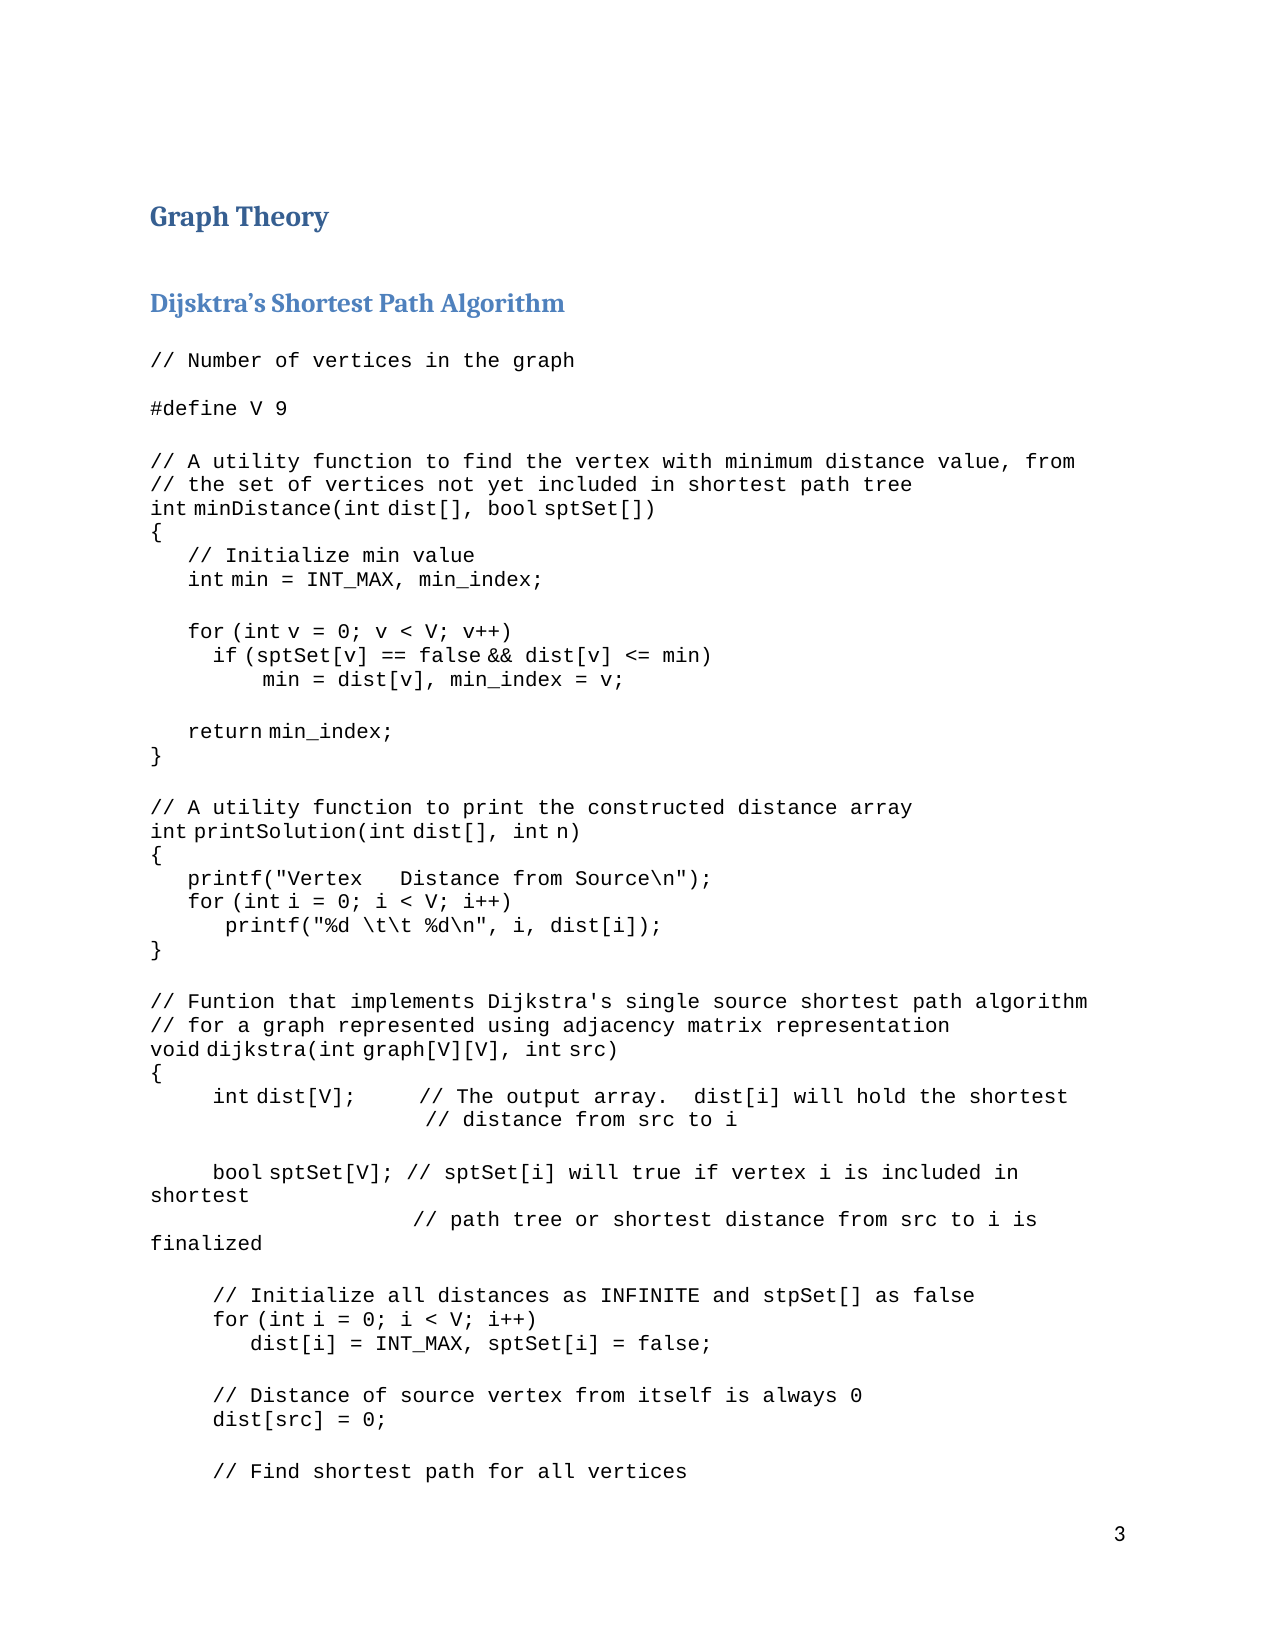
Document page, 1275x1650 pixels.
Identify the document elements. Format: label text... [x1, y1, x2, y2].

text // A utility function to find the vertex with minimum distance value, from [150, 451, 1125, 474]
text } [150, 939, 1125, 962]
text // Find shortest path for all vertices [150, 1461, 1125, 1484]
text // the set of vertices not yet included in shortest path tree [150, 474, 1125, 498]
text #define V 9 [150, 398, 1125, 422]
text // Funtion that implements Dijkstra's single source shortest path algorithm [150, 991, 1125, 1015]
text dist[src] = 0; [150, 1408, 1125, 1432]
text bool sptSet[V]; // sptSet[i] will true if vertex i is included in shortest [150, 1162, 1125, 1209]
text // path tree or shortest distance from src to i is finalized [150, 1209, 1125, 1256]
text { [150, 844, 1125, 868]
subtitle Dijsktra’s Shortest Path Algorithm [150, 288, 1125, 319]
text int minDistance(int dist[], bool sptSet[]) [150, 498, 1125, 522]
text // Number of vertices in the graph [150, 350, 1125, 374]
text dist[i] = INT_MAX, sptSet[i] = false; [150, 1332, 1125, 1356]
text // A utility function to print the constructed distance array [150, 797, 1125, 821]
text int min = INT_MAX, min_index; [150, 569, 1125, 592]
text for (int i = 0; i < V; i++) [150, 1309, 1125, 1332]
text printf("%d \t\t %d\n", i, dist[i]); [150, 915, 1125, 939]
text int dist[V]; // The output array. dist[i] will hold the shortest [150, 1086, 1125, 1109]
text printf("Vertex Distance from Source\n"); [150, 868, 1125, 892]
text // distance from src to i [150, 1109, 1125, 1133]
text min = dist[v], min_index = v; [150, 668, 1125, 692]
text // Distance of source vertex from itself is always 0 [150, 1385, 1125, 1408]
text // for a graph represented using adjacency matrix representation [150, 1015, 1125, 1038]
text // Initialize min value [150, 545, 1125, 569]
subtitle Graph Theory [150, 200, 1125, 233]
text // Initialize all distances as INFINITE and stpSet[] as false [150, 1285, 1125, 1309]
text } [150, 744, 1125, 768]
text { [150, 522, 1125, 545]
text for (int i = 0; i < V; i++) [150, 892, 1125, 915]
text void dijkstra(int graph[V][V], int src) [150, 1038, 1125, 1062]
text int printSolution(int dist[], int n) [150, 821, 1125, 844]
text if (sptSet[v] == false && dist[v] <= min) [150, 645, 1125, 668]
text for (int v = 0; v < V; v++) [150, 621, 1125, 645]
text { [150, 1062, 1125, 1086]
text return min_index; [150, 721, 1125, 744]
